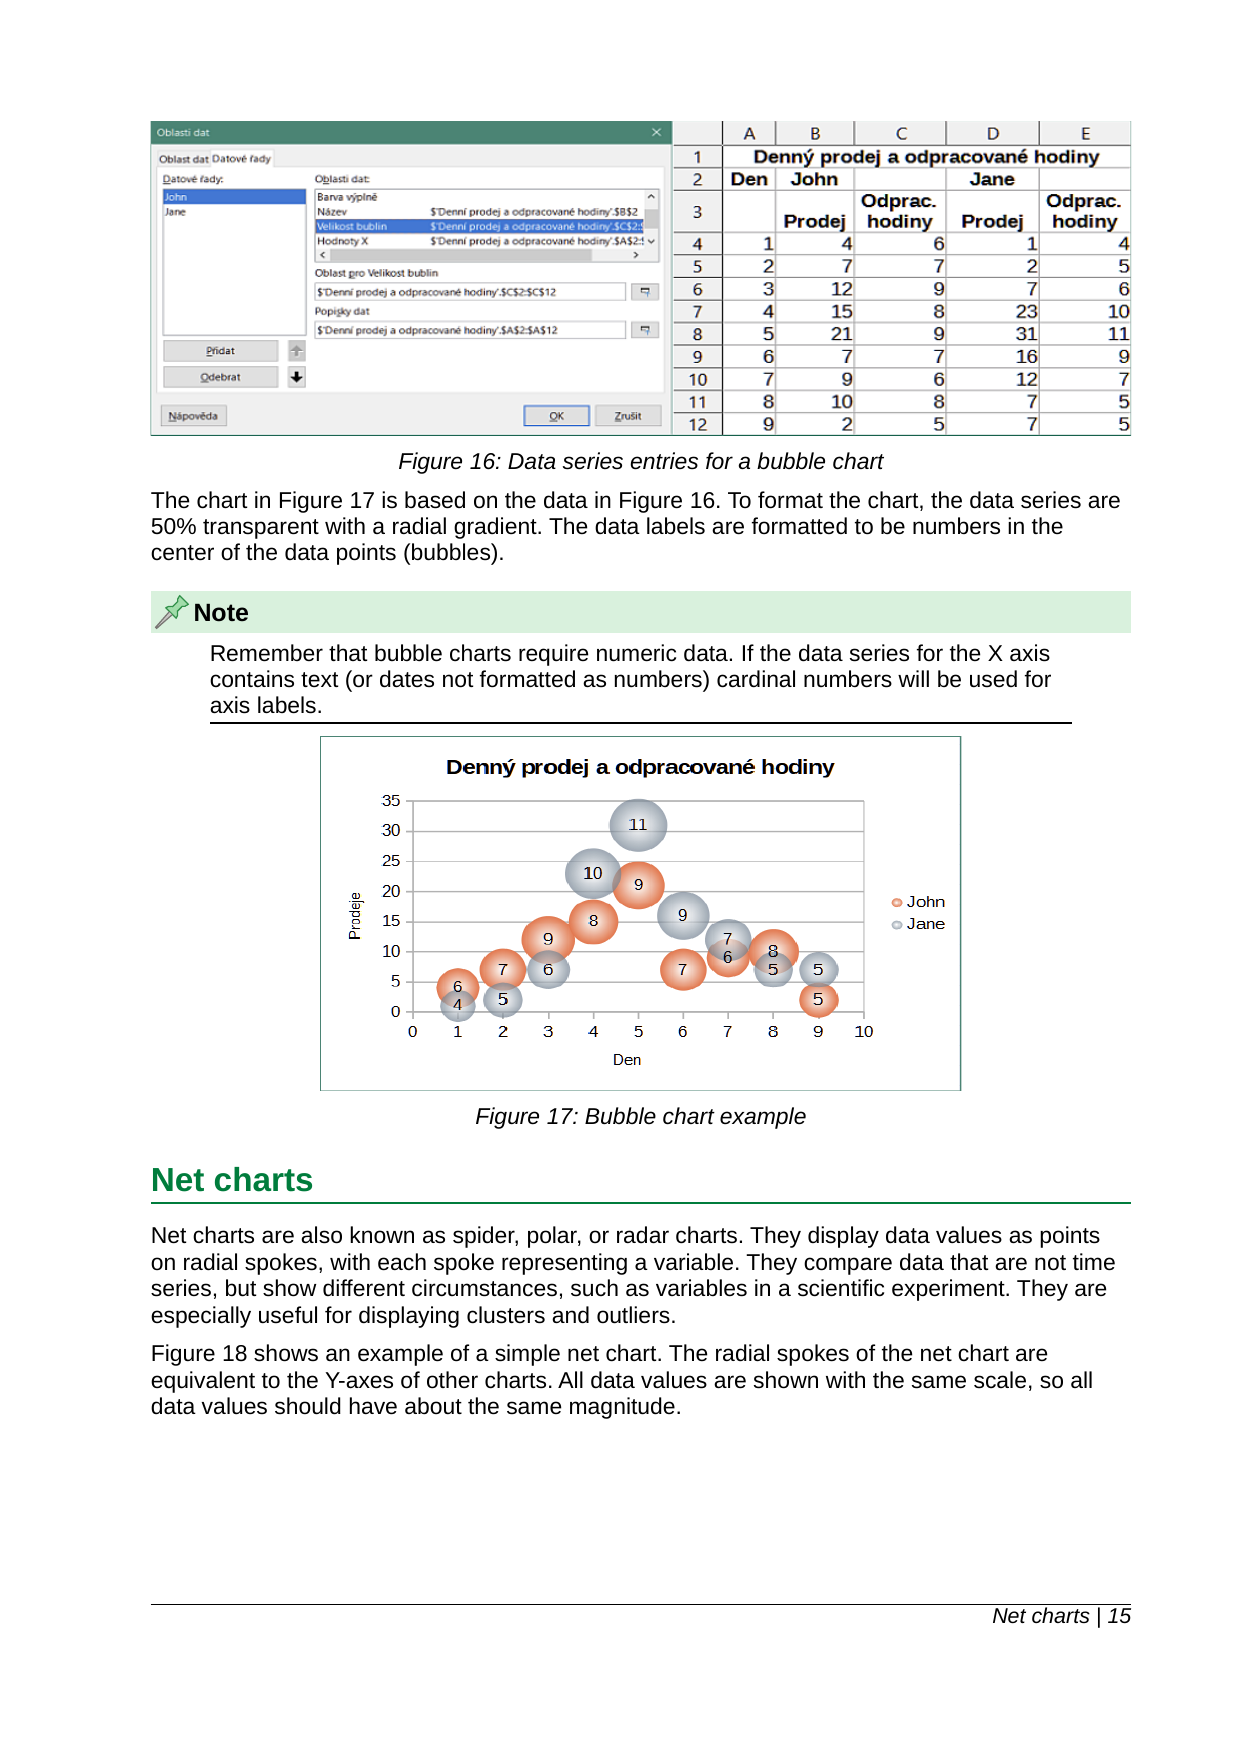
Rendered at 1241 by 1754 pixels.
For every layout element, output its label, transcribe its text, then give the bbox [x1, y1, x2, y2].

picture [320, 736, 962, 1091]
picture [150, 121, 1132, 436]
text Figure 18 shows an example of a simple net chart. The radial spokes of the net chart are equivalent to the Y-axes of other charts. All data values are shown with the same scale, so all data values should have about the same magnitude. [151, 1340, 1131, 1419]
text Net charts are also known as spider, polar, or radar charts. They display data values as points on radial spokes, with each spoke representing a variable. They compare data that are not time series, but show different circumstances, such as variables in a scientific experiment. They are especially useful for displaying clusters and outliers. [151, 1222, 1131, 1328]
text Figure 17: Bubble chart example [320, 1103, 962, 1129]
text The chart in Figure 17 is based on the data in Figure 16. To format the chart, the data series are 50% transparent with a radial gradient. The data labels are formatted to be numbers in the center of the data points (bubbles). [151, 487, 1131, 566]
text Figure 16: Data series entries for a bubble chart [151, 448, 1131, 474]
text Remember that bubble charts require numeric data. If the data series for the X axis contains text (or dates not formatted as numbers) cardinal numbers will be used for axis labels. [209, 640, 1072, 724]
subtitle Net charts [151, 1160, 1131, 1202]
subtitle Note [193, 591, 1131, 633]
